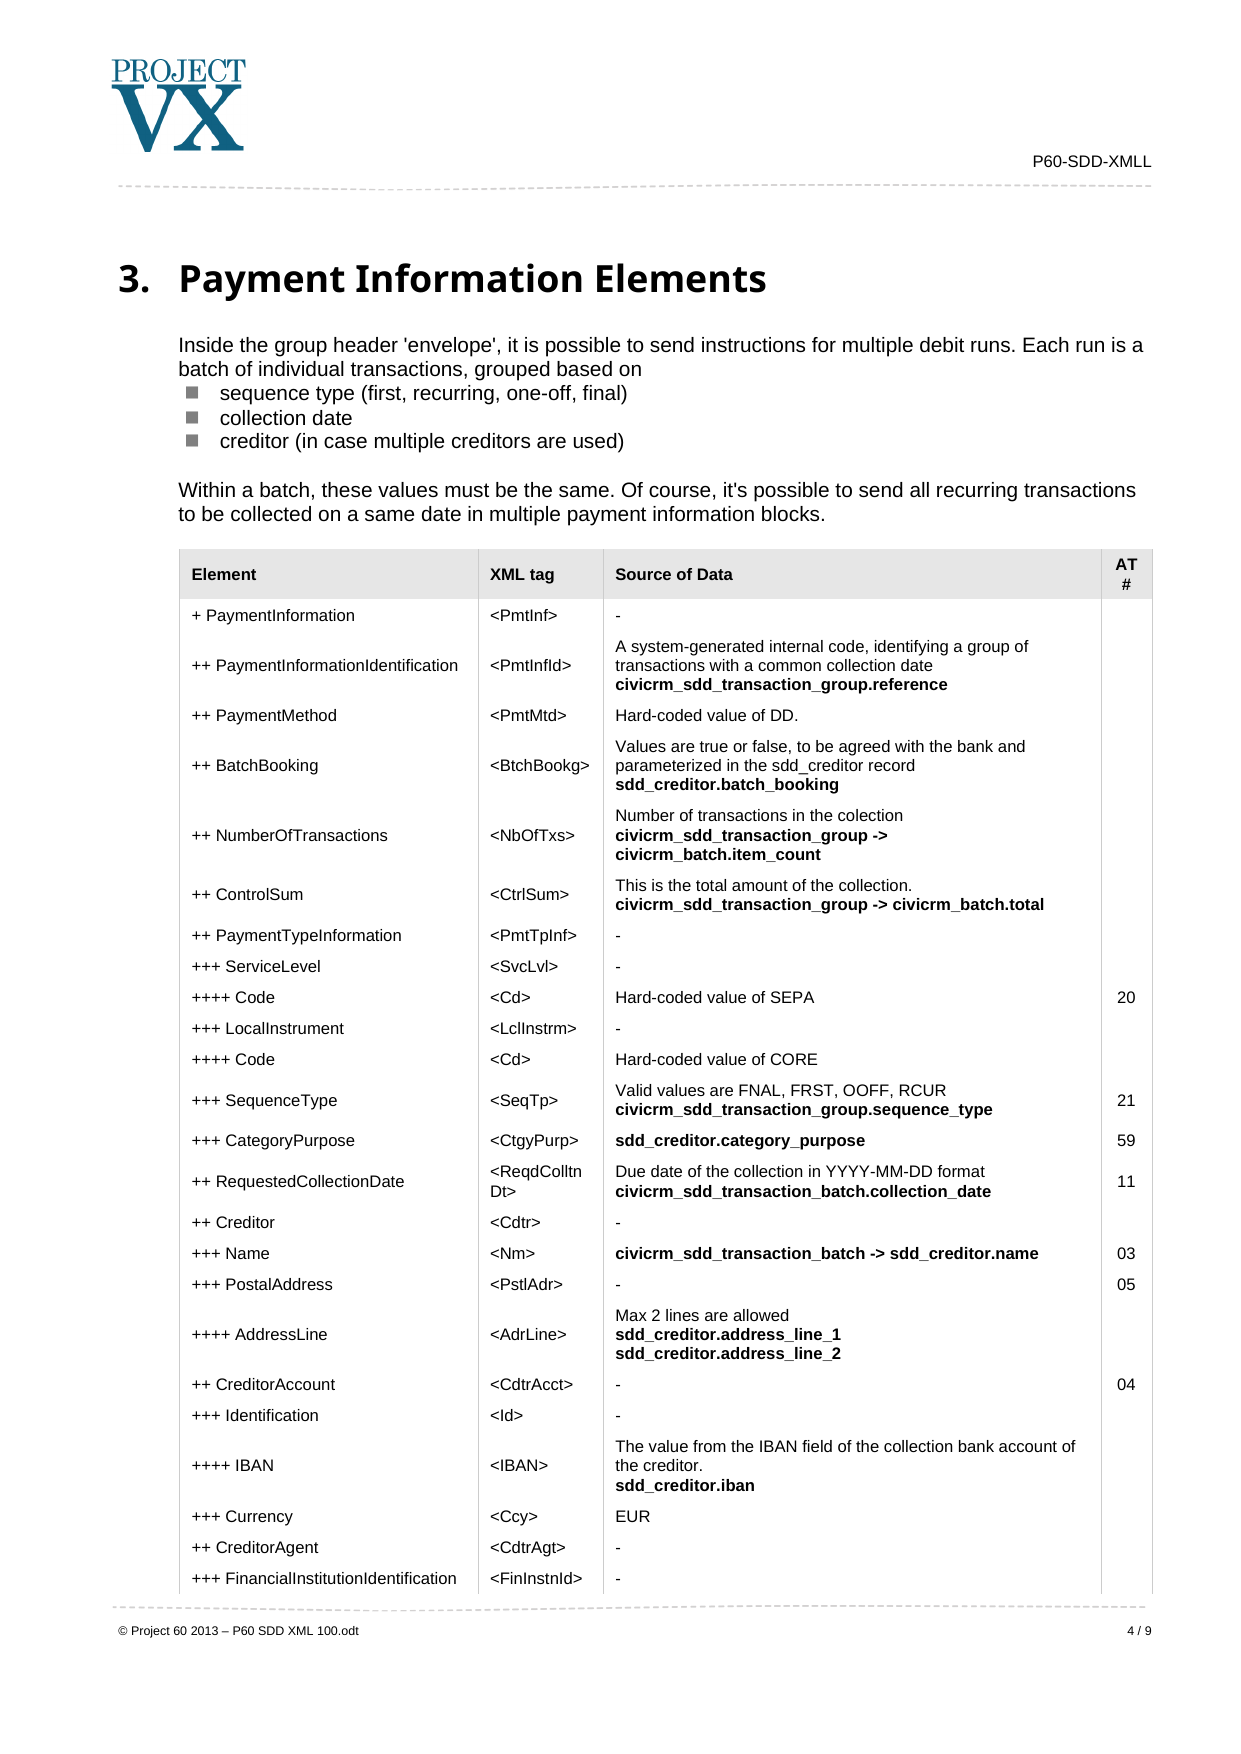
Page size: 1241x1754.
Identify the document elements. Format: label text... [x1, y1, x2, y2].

table_cell <FinInstnId> [479, 1563, 603, 1594]
table_cell Hard-coded value of SEPA [604, 982, 1101, 1013]
table_cell ++++ Code [180, 1044, 478, 1075]
table_cell [1102, 1300, 1152, 1369]
table_cell ++ BatchBooking [180, 731, 478, 800]
table_cell civicrm_sdd_transaction_batch -> sdd_creditor.name [604, 1238, 1101, 1269]
table_cell +++ ServiceLevel [180, 951, 478, 982]
table_cell +++ SequenceType [180, 1075, 478, 1125]
table_cell ++++ AddressLine [180, 1300, 478, 1369]
table_cell - [604, 1013, 1101, 1044]
table_cell [1102, 1207, 1152, 1238]
table_cell <LclInstrm> [479, 1013, 603, 1044]
table_cell <Cdtr> [479, 1207, 603, 1238]
table_cell <BtchBookg> [479, 731, 603, 800]
table_cell [1102, 631, 1152, 700]
table_cell ++ NumberOfTransactions [180, 800, 478, 870]
table_cell <Cd> [479, 1044, 603, 1075]
table_cell 05 [1102, 1269, 1152, 1300]
table_cell [1102, 731, 1152, 800]
table_cell Max 2 lines are allowed sdd_creditor.address_line_1 sdd_creditor.address_line_2 [604, 1300, 1101, 1369]
table_cell <AdrLine> [479, 1300, 603, 1369]
table_cell <PmtInfId> [479, 631, 603, 700]
table_cell <Cd> [479, 982, 603, 1013]
table_cell [1102, 870, 1152, 920]
table_cell +++ CategoryPurpose [180, 1125, 478, 1156]
table_cell - [604, 951, 1101, 982]
table_cell <PmtTpInf> [479, 920, 603, 951]
table_cell Hard-coded value of DD. [604, 700, 1101, 731]
table_cell +++ Name [180, 1238, 478, 1269]
table_cell EUR [604, 1501, 1101, 1532]
table_cell ++ Creditor [180, 1207, 478, 1238]
table_cell <Nm> [479, 1238, 603, 1269]
text Inside the group header 'envelope', it is possible to send instructions for multiple debit runs. Each run is a batch of individual transactions, grouped based on [178, 333, 1152, 381]
table_cell 59 [1102, 1125, 1152, 1156]
table_cell <IBAN> [479, 1431, 603, 1501]
table_cell [1102, 920, 1152, 951]
table_cell 20 [1102, 982, 1152, 1013]
table_cell <CtgyPurp> [479, 1125, 603, 1156]
table_cell 21 [1102, 1075, 1152, 1125]
table_cell 03 [1102, 1238, 1152, 1269]
table_cell Number of transactions in the colection civicrm_sdd_transaction_group -> civicrm_batch.item_count [604, 800, 1101, 870]
table_cell <Ccy> [479, 1501, 603, 1532]
table_cell +++ FinancialInstitutionIdentification [180, 1563, 478, 1594]
text Within a batch, these values must be the same. Of course, it's possible to send all recurring transactions to be collected on a same date in multiple payment information blocks. [178, 477, 1152, 525]
table_header AT# [1102, 549, 1152, 599]
list sequence type (first, recurring, one-off, final) [184, 381, 1152, 405]
table_cell 04 [1102, 1369, 1152, 1400]
table_cell ++ CreditorAccount [180, 1369, 478, 1400]
picture [118, 184, 1152, 191]
table_cell sdd_creditor.category_purpose [604, 1125, 1101, 1156]
table_cell [1102, 951, 1152, 982]
table_cell ++ RequestedCollectionDate [180, 1156, 478, 1207]
table_cell ++ PaymentTypeInformation [180, 920, 478, 951]
table_cell [1102, 600, 1152, 631]
table_cell +++ Identification [180, 1400, 478, 1431]
table_cell [1102, 1400, 1152, 1431]
table_cell - [604, 1207, 1101, 1238]
table_cell 11 [1102, 1156, 1152, 1207]
table_cell - [604, 600, 1101, 631]
table_header XML tag [479, 549, 603, 599]
table_cell <PstlAdr> [479, 1269, 603, 1300]
table_cell Valid values are FNAL, FRST, OOFF, RCUR civicrm_sdd_transaction_group.sequence_type [604, 1075, 1101, 1125]
table_cell - [604, 1532, 1101, 1563]
table_header Element [180, 549, 478, 599]
table_cell Due date of the collection in YYYY-MM-DD format civicrm_sdd_transaction_batch.collection_date [604, 1156, 1101, 1207]
table_cell ++ CreditorAgent [180, 1532, 478, 1563]
table_cell [1102, 1563, 1152, 1594]
table_cell - [604, 1369, 1101, 1400]
table_cell Values are true or false, to be agreed with the bank and parameterized in the sdd_creditor record sdd_creditor.batch_booking [604, 731, 1101, 800]
table_cell Hard-coded value of CORE [604, 1044, 1101, 1075]
table_cell The value from the IBAN field of the collection bank account of the creditor. sdd_creditor.iban [604, 1431, 1101, 1501]
table_cell ++ PaymentInformationIdentification [180, 631, 478, 700]
list collection date [184, 405, 1152, 429]
table_cell ++ ControlSum [180, 870, 478, 920]
table_cell <ReqdColltnDt> [479, 1156, 603, 1207]
table_cell +++ Currency [180, 1501, 478, 1532]
table_cell This is the total amount of the collection. civicrm_sdd_transaction_group -> civicrm_batch.total [604, 870, 1101, 920]
table_cell - [604, 920, 1101, 951]
table_cell <Id> [479, 1400, 603, 1431]
table_cell [1102, 800, 1152, 870]
table_cell - [604, 1563, 1101, 1594]
table_cell <PmtInf> [479, 600, 603, 631]
table_cell ++ PaymentMethod [180, 700, 478, 731]
table_cell <CdtrAcct> [479, 1369, 603, 1400]
table_cell [1102, 1013, 1152, 1044]
table_cell <NbOfTxs> [479, 800, 603, 870]
table_cell [1102, 1532, 1152, 1563]
table_cell +++ PostalAddress [180, 1269, 478, 1300]
table_cell A system-generated internal code, identifying a group of transactions with a common collection date civicrm_sdd_transaction_group.reference [604, 631, 1101, 700]
table_cell - [604, 1269, 1101, 1300]
table_cell <CdtrAgt> [479, 1532, 603, 1563]
table_cell <PmtMtd> [479, 700, 603, 731]
table_header Source of Data [604, 549, 1101, 599]
table_cell +++ LocalInstrument [180, 1013, 478, 1044]
table_cell ++++ Code [180, 982, 478, 1013]
table_cell [1102, 1044, 1152, 1075]
table_cell <CtrlSum> [479, 870, 603, 920]
list creditor (in case multiple creditors are used) [184, 429, 1152, 453]
table_cell - [604, 1400, 1101, 1431]
table_cell + PaymentInformation [180, 600, 478, 631]
table_cell [1102, 1431, 1152, 1501]
picture [109, 57, 248, 154]
picture [112, 1605, 1146, 1612]
table_cell <SeqTp> [479, 1075, 603, 1125]
table_cell <SvcLvl> [479, 951, 603, 982]
subtitle Payment Information Elements [118, 252, 1152, 303]
table_cell [1102, 1501, 1152, 1532]
table_cell ++++ IBAN [180, 1431, 478, 1501]
table_cell [1102, 700, 1152, 731]
